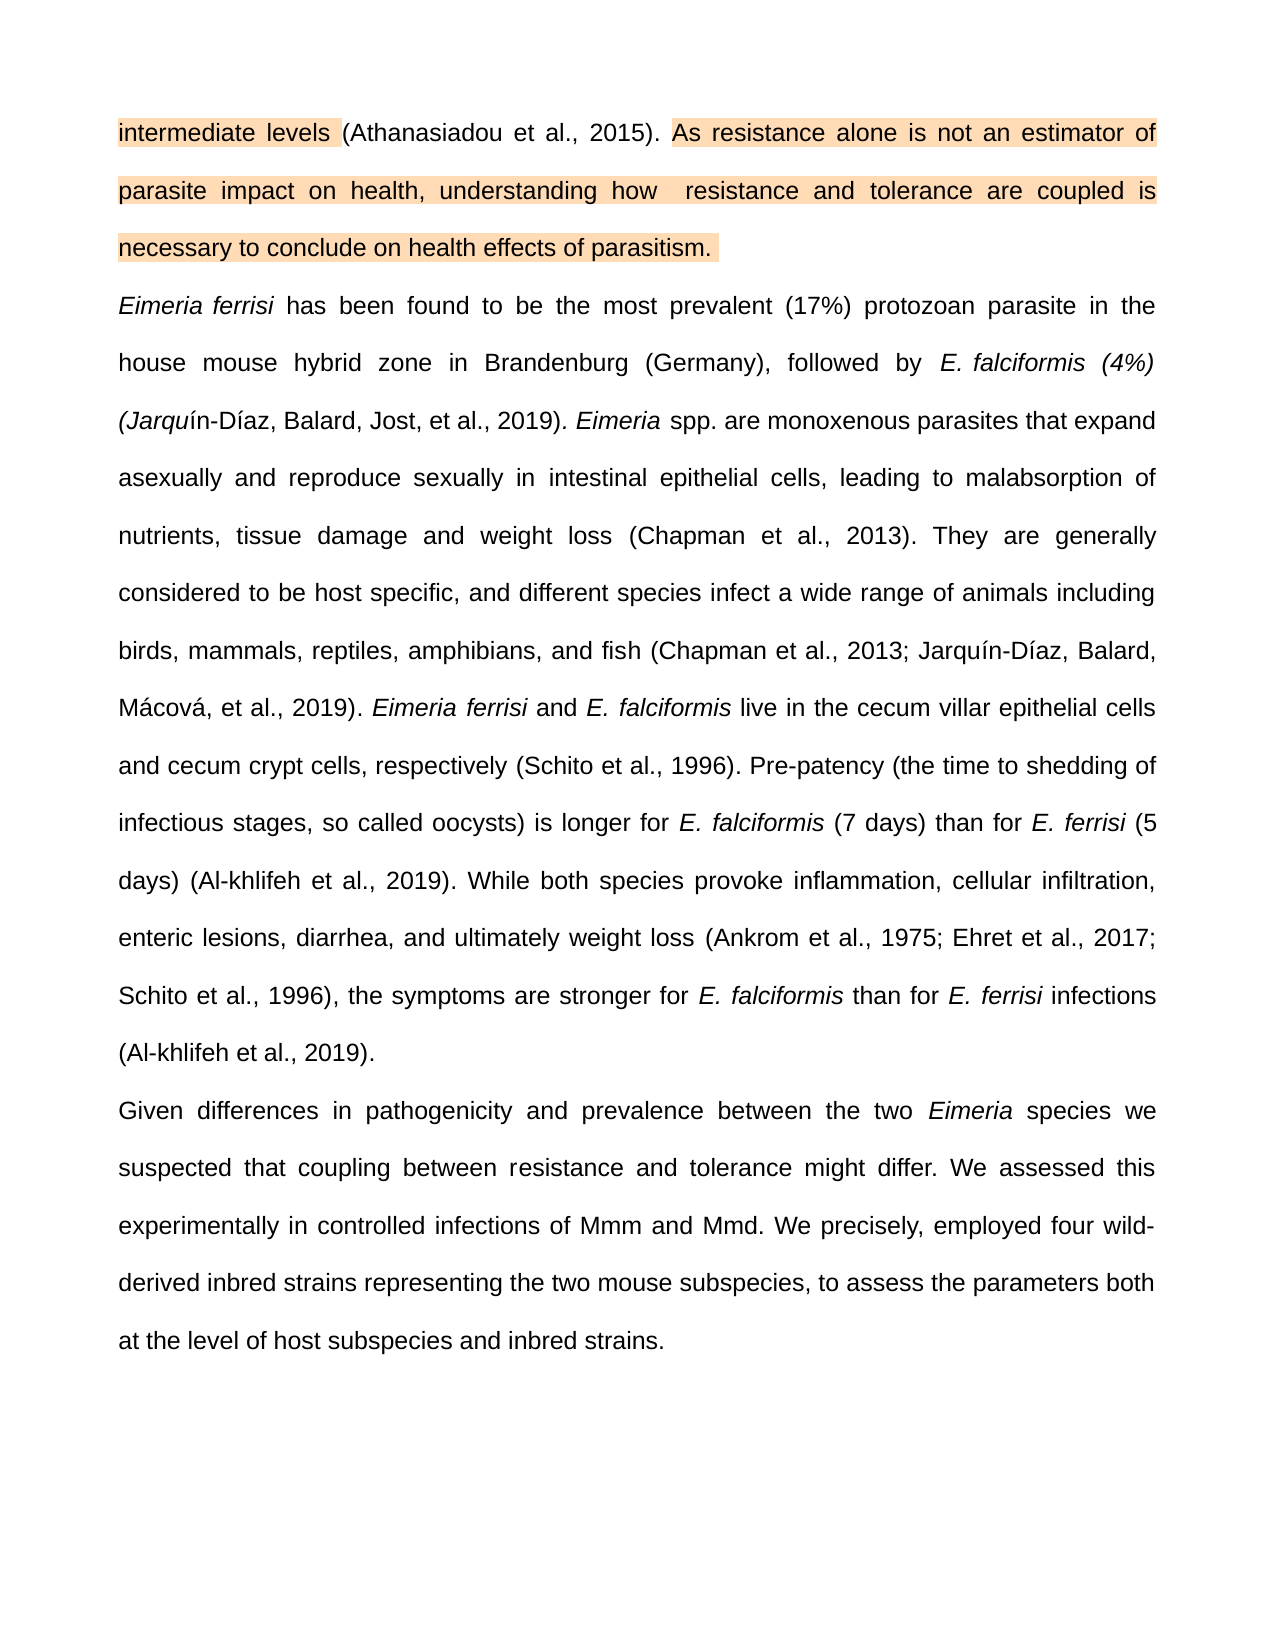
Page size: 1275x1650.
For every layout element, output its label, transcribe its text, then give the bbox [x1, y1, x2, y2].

text Given differences in pathogenicity and prevalence between the two Eimeria species we suspected that coupling between resistance and tolerance might differ. We assessed this experimentally in controlled infections of Mmm and Mmd. We precisely, employed four wild-derived inbred strains representing the two mouse subspecies, to assess the parameters both at the level of host subspecies and inbred strains. [118, 1096, 1157, 1354]
text intermediate levels (Athanasiadou et al., 2015). As resistance alone is not an estimator of parasite impact on health, understanding how resistance and tolerance are coupled is necessary to conclude on health effects of parasitism. [118, 118, 1157, 262]
text Eimeria ferrisi has been found to be the most prevalent (17%) protozoan parasite in the house mouse hybrid zone in Brandenburg (Germany), followed by E. falciformis (4%) (Jarquín-Díaz, Balard, Jost, et al., 2019). Eimeria spp. are monoxenous parasites that expand asexually and reproduce sexually in intestinal epithelial cells, leading to malabsorption of nutrients, tissue damage and weight loss (Chapman et al., 2013). They are generally considered to be host specific, and different species infect a wide range of animals including birds, mammals, reptiles, amphibians, and fish (Chapman et al., 2013; Jarquín-Díaz, Balard, Mácová, et al., 2019). Eimeria ferrisi and E. falciformis live in the cecum villar epithelial cells and cecum crypt cells, respectively (Schito et al., 1996). Pre-patency (the time to shedding of infectious stages, so called oocysts) is longer for E. falciformis (7 days) than for E. ferrisi (5 days) (Al-khlifeh et al., 2019). While both species provoke inflammation, cellular infiltration, enteric lesions, diarrhea, and ultimately weight loss (Ankrom et al., 1975; Ehret et al., 2017; Schito et al., 1996), the symptoms are stronger for E. falciformis than for E. ferrisi infections (Al-khlifeh et al., 2019). [118, 291, 1157, 1067]
